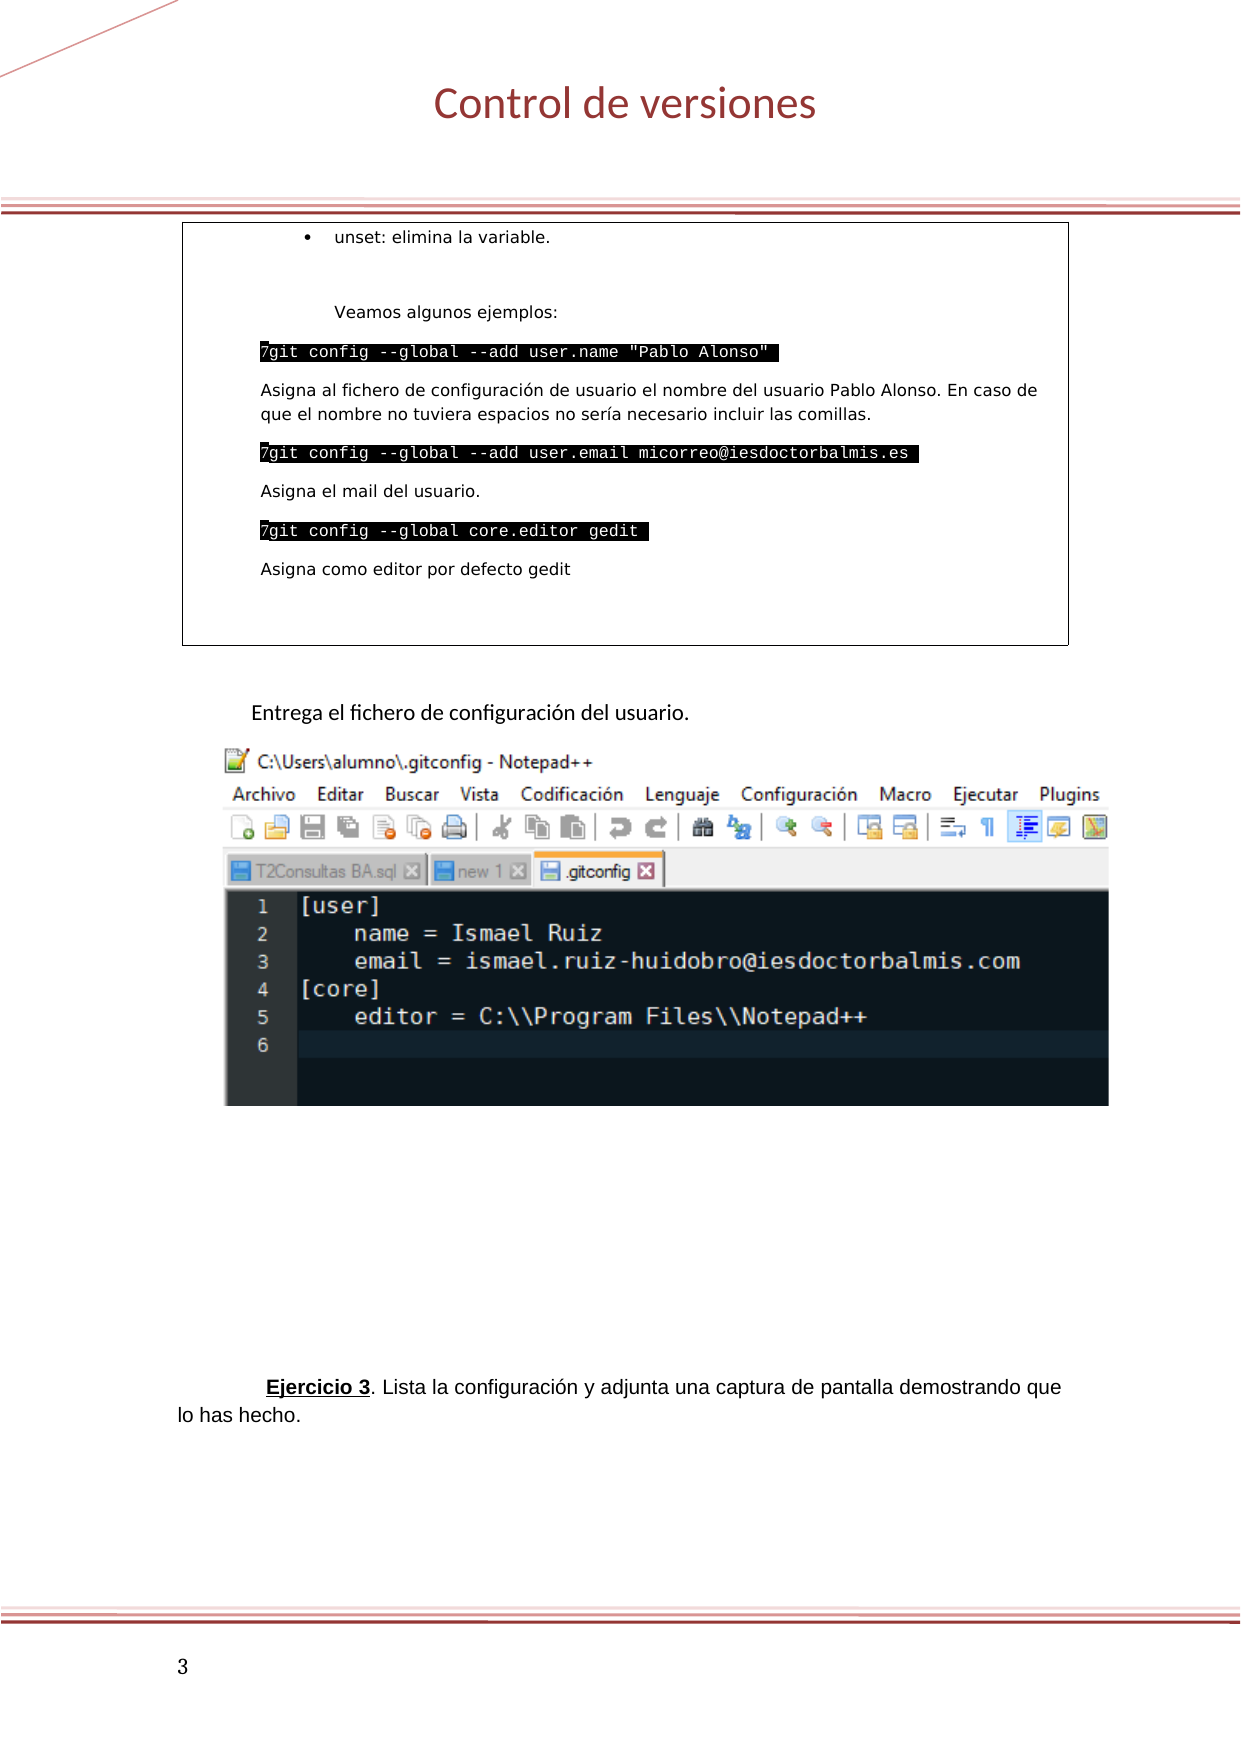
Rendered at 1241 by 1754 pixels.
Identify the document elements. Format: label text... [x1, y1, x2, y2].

text Entrega el fichero de configuración del usuario. [177, 698, 1063, 726]
table_header En un principio, si se tiene los permisos adecuados, los ficheros de configuración pueden modificarse con un simple editor de texto plano como nano, gedit o notepad. De todas maneras, para evitar posibles errores en el formato, git proporciona una herramienta para el trabajo con las configuraciones: git config De manera general su esquema es: git config [ámbito] [acción] [parámetro1_acción] [parámetro2_acción] [parametro3_acción]... donde: ámbito: hace referencia a si la modificación es general (--system), del usuario (-- global) o del proyecto (opción por defecto, no es necesario indicar nada, sólo estar en el directorio correspondiente) acción: acción a realizar en el fichero: list: listar toda la configuración get: obtener un valor de una variable. add: añadir a una variable un valor. unset: elimina la variable. Veamos algunos ejemplos: git config --global --add user.name "Pablo Alonso" Asigna al fichero de configuración de usuario el nombre del usuario Pablo Alonso. En caso de que el nombre no tuviera espacios no sería necesario incluir las comillas. git config --global --add user.email micorreo@iesdoctorbalmis.es Asigna el mail del usuario. git config --global core.editor gedit Asigna como editor por defecto gedit [183, 223, 1068, 644]
picture [222, 744, 1109, 1106]
text Ejercicio 3. Lista la configuración y adjunta una captura de pantalla demostrando que lo has hecho. [177, 1375, 1063, 1426]
